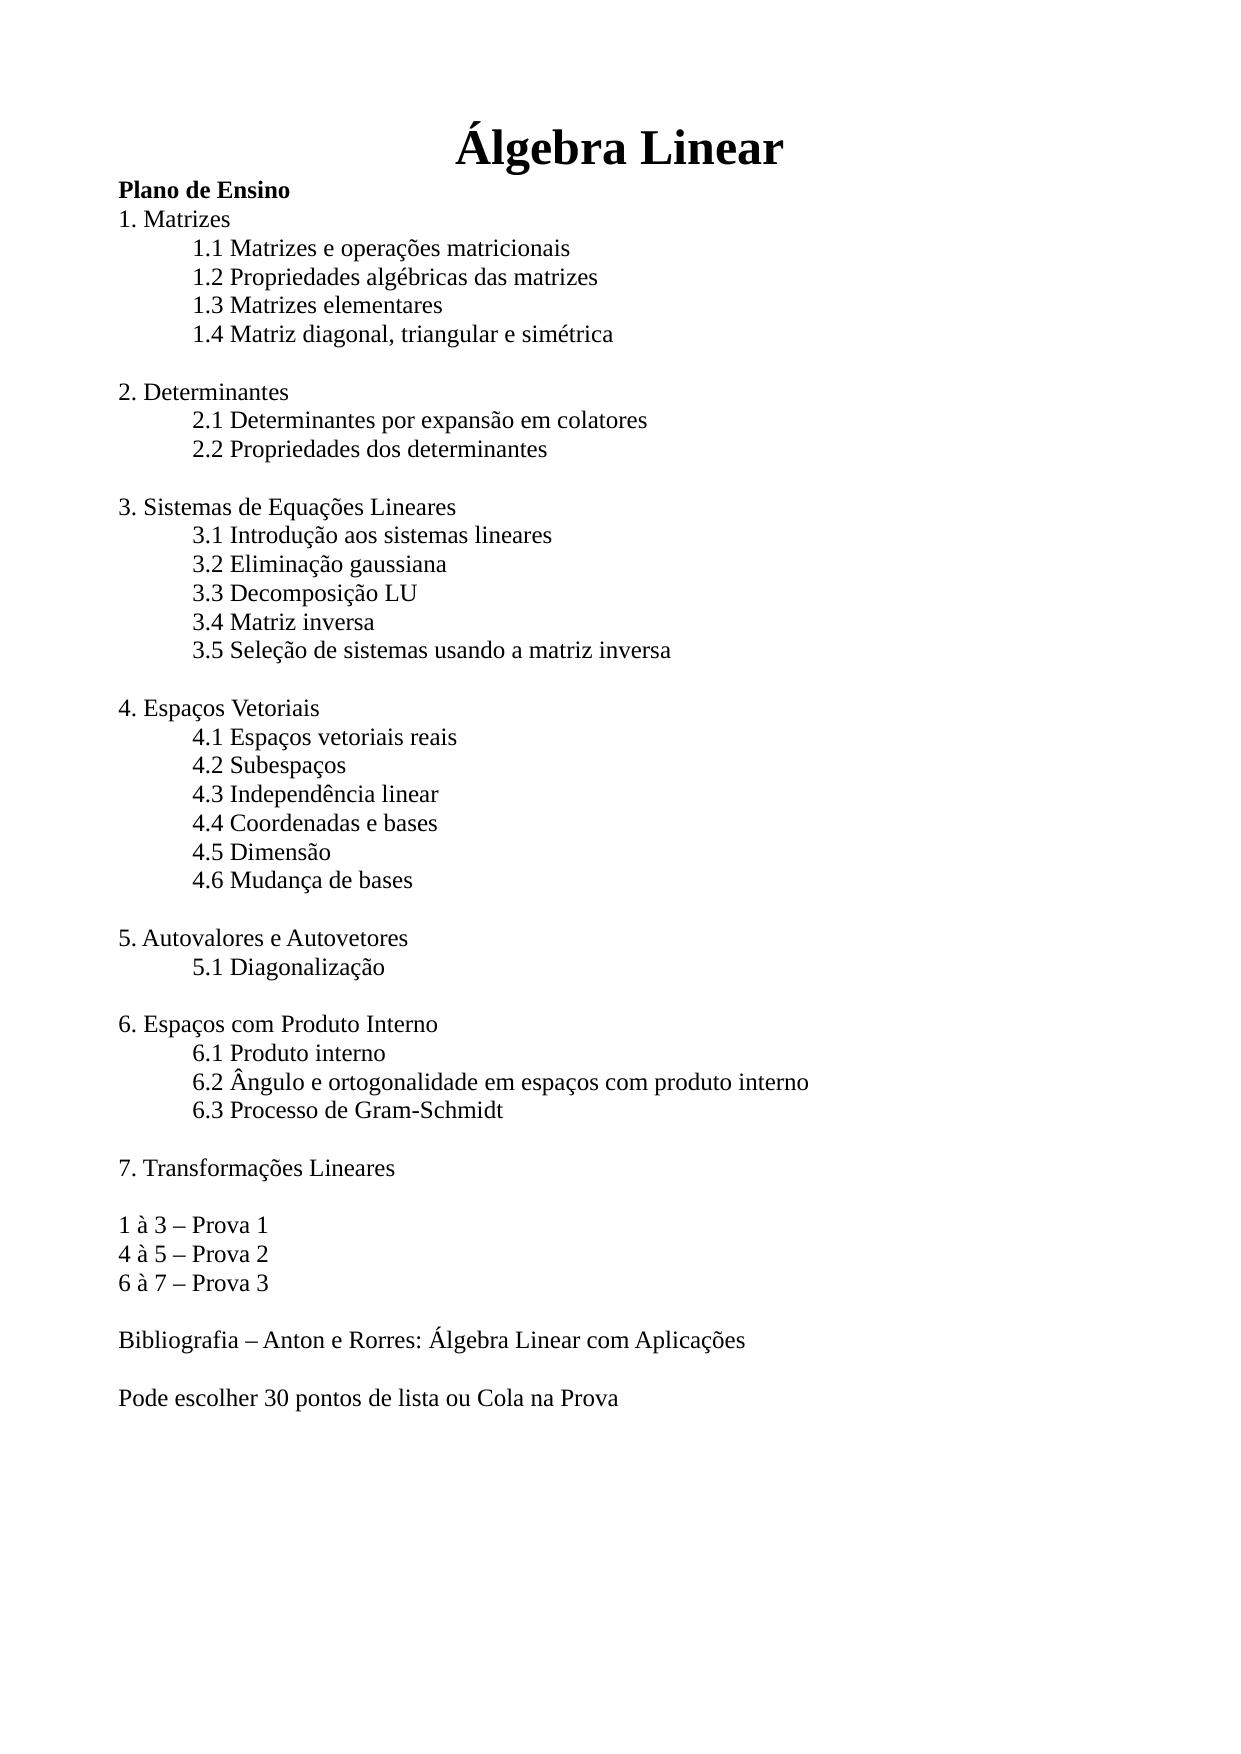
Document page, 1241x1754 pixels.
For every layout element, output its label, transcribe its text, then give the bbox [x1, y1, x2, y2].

text Plano de Ensino [118, 176, 1122, 204]
text 1.4 Matriz diagonal, triangular e simétrica [118, 319, 1122, 348]
text 2. Determinantes [118, 377, 1122, 406]
text 1.2 Propriedades algébricas das matrizes [118, 262, 1122, 291]
text 1 à 3 – Prova 1 [118, 1211, 1122, 1239]
text 5.1 Diagonalização [118, 952, 1122, 981]
text 5. Autovalores e Autovetores [118, 923, 1122, 952]
text 6 à 7 – Prova 3 [118, 1268, 1122, 1297]
text Álgebra Linear [118, 118, 1122, 176]
text 4.2 Subespaços [118, 751, 1122, 779]
text 3.3 Decomposição LU [118, 578, 1122, 607]
text 3.4 Matriz inversa [118, 607, 1122, 636]
text Bibliografia – Anton e Rorres: Álgebra Linear com Aplicações [118, 1326, 1122, 1354]
text 1.3 Matrizes elementares [118, 291, 1122, 319]
text 2.2 Propriedades dos determinantes [118, 434, 1122, 463]
text 1. Matrizes [118, 204, 1122, 233]
text 3.2 Eliminação gaussiana [118, 549, 1122, 578]
text 6.3 Processo de Gram-Schmidt [118, 1096, 1122, 1124]
text 3. Sistemas de Equações Lineares [118, 492, 1122, 521]
text 4.4 Coordenadas e bases [118, 808, 1122, 837]
text 3.5 Seleção de sistemas usando a matriz inversa [118, 636, 1122, 664]
text 4 à 5 – Prova 2 [118, 1239, 1122, 1268]
text 4.6 Mudança de bases [118, 866, 1122, 894]
text 4. Espaços Vetoriais [118, 693, 1122, 722]
text 6.2 Ângulo e ortogonalidade em espaços com produto interno [118, 1067, 1122, 1096]
text 1.1 Matrizes e operações matricionais [118, 233, 1122, 262]
text 4.5 Dimensão [118, 837, 1122, 866]
text 3.1 Introdução aos sistemas lineares [118, 521, 1122, 549]
text 4.1 Espaços vetoriais reais [118, 722, 1122, 751]
text 4.3 Independência linear [118, 779, 1122, 808]
text 2.1 Determinantes por expansão em colatores [118, 406, 1122, 434]
text 6.1 Produto interno [118, 1038, 1122, 1067]
text 6. Espaços com Produto Interno [118, 1009, 1122, 1038]
text 7. Transformações Lineares [118, 1153, 1122, 1182]
text Pode escolher 30 pontos de lista ou Cola na Prova [118, 1383, 1122, 1412]
